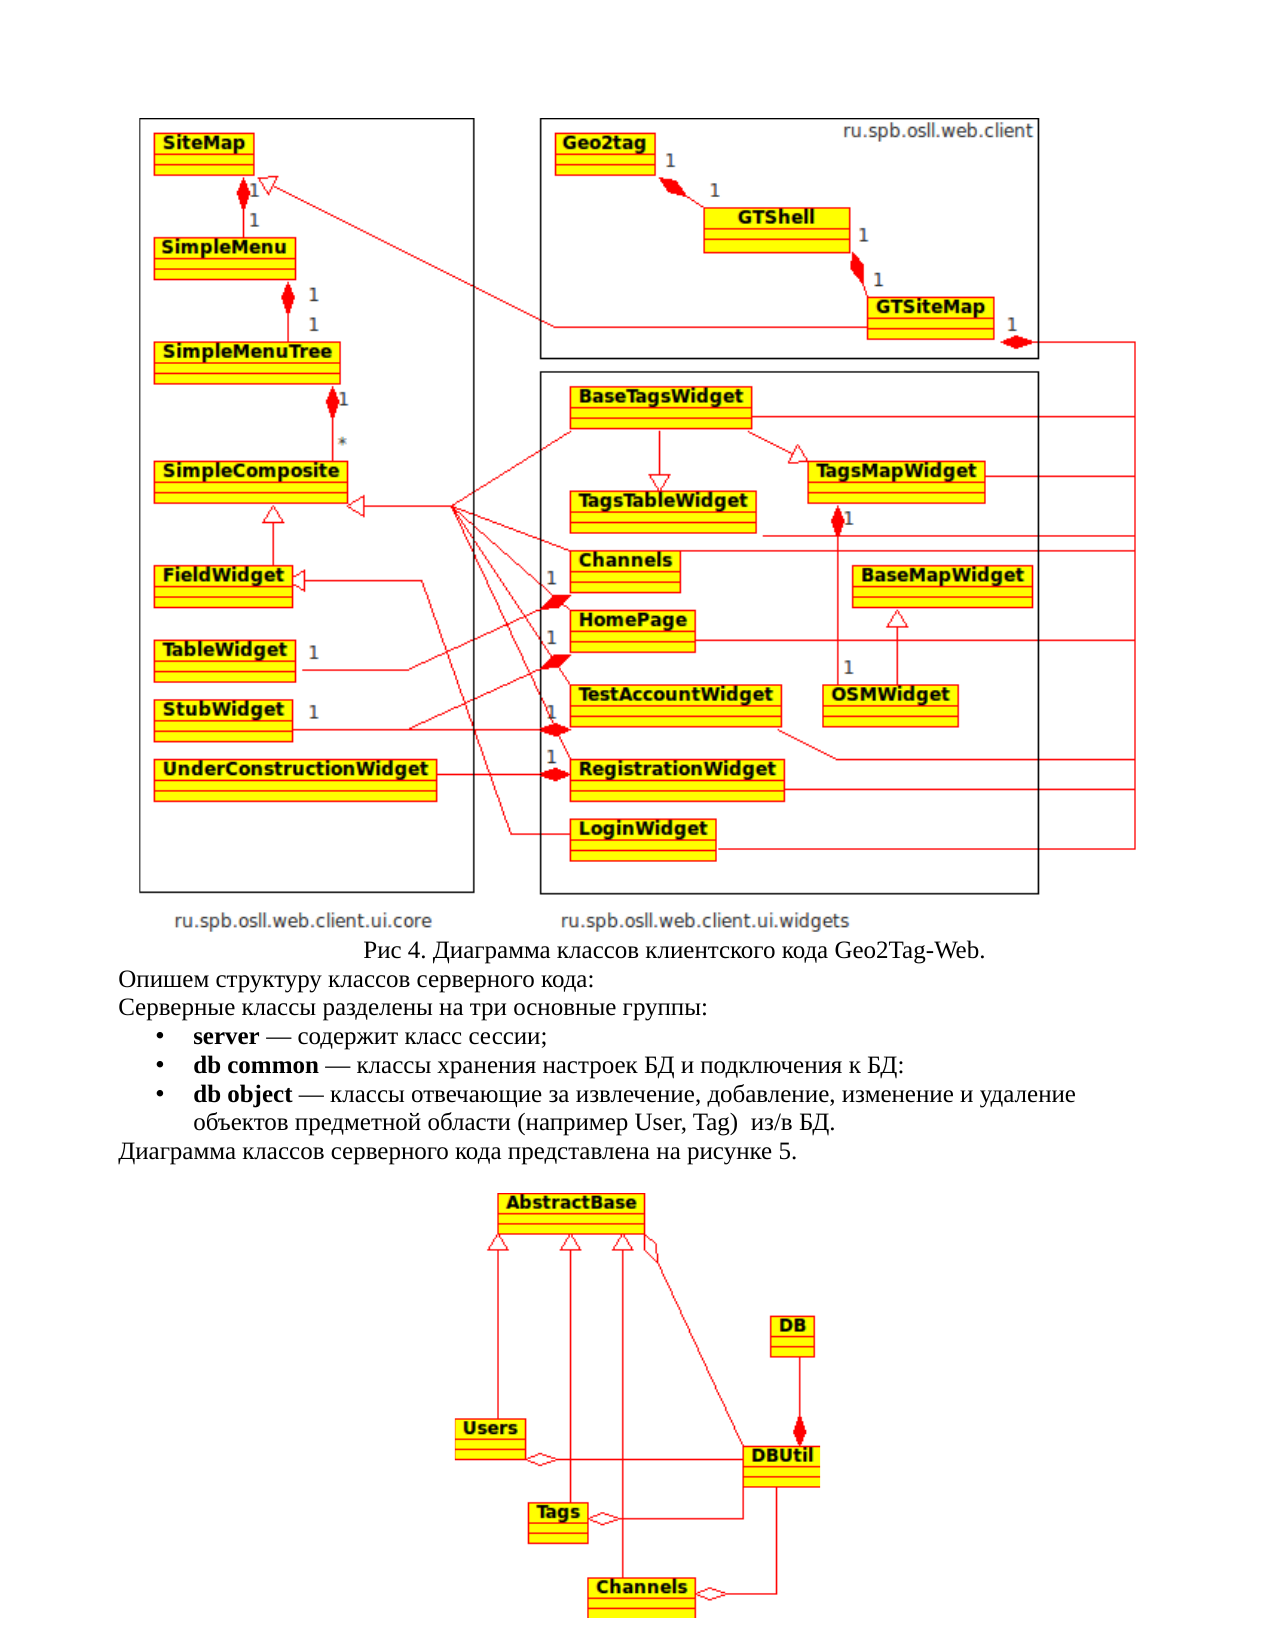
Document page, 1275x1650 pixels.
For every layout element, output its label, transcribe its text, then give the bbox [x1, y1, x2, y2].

list db object — классы отвечающие за извлечение, добавление, изменение и удаление объектов предметной области (например User, Tag) из/в БД. [156, 1079, 1157, 1136]
text Опишем структуру классов серверного кода: [118, 964, 1157, 992]
text Диаграмма классов серверного кода представлена на рисунке 5. [118, 1136, 1157, 1165]
text Серверные классы разделены на три основные группы: [118, 992, 1157, 1021]
list server — содержит класс сессии; [156, 1021, 1157, 1050]
text Рис 4. Диаграмма классов клиентского кода Geo2Tag-Web. [118, 118, 1157, 964]
list db common — классы хранения настроек БД и подключения к БД: [156, 1050, 1157, 1079]
picture [454, 1193, 821, 1618]
picture [139, 118, 1136, 935]
